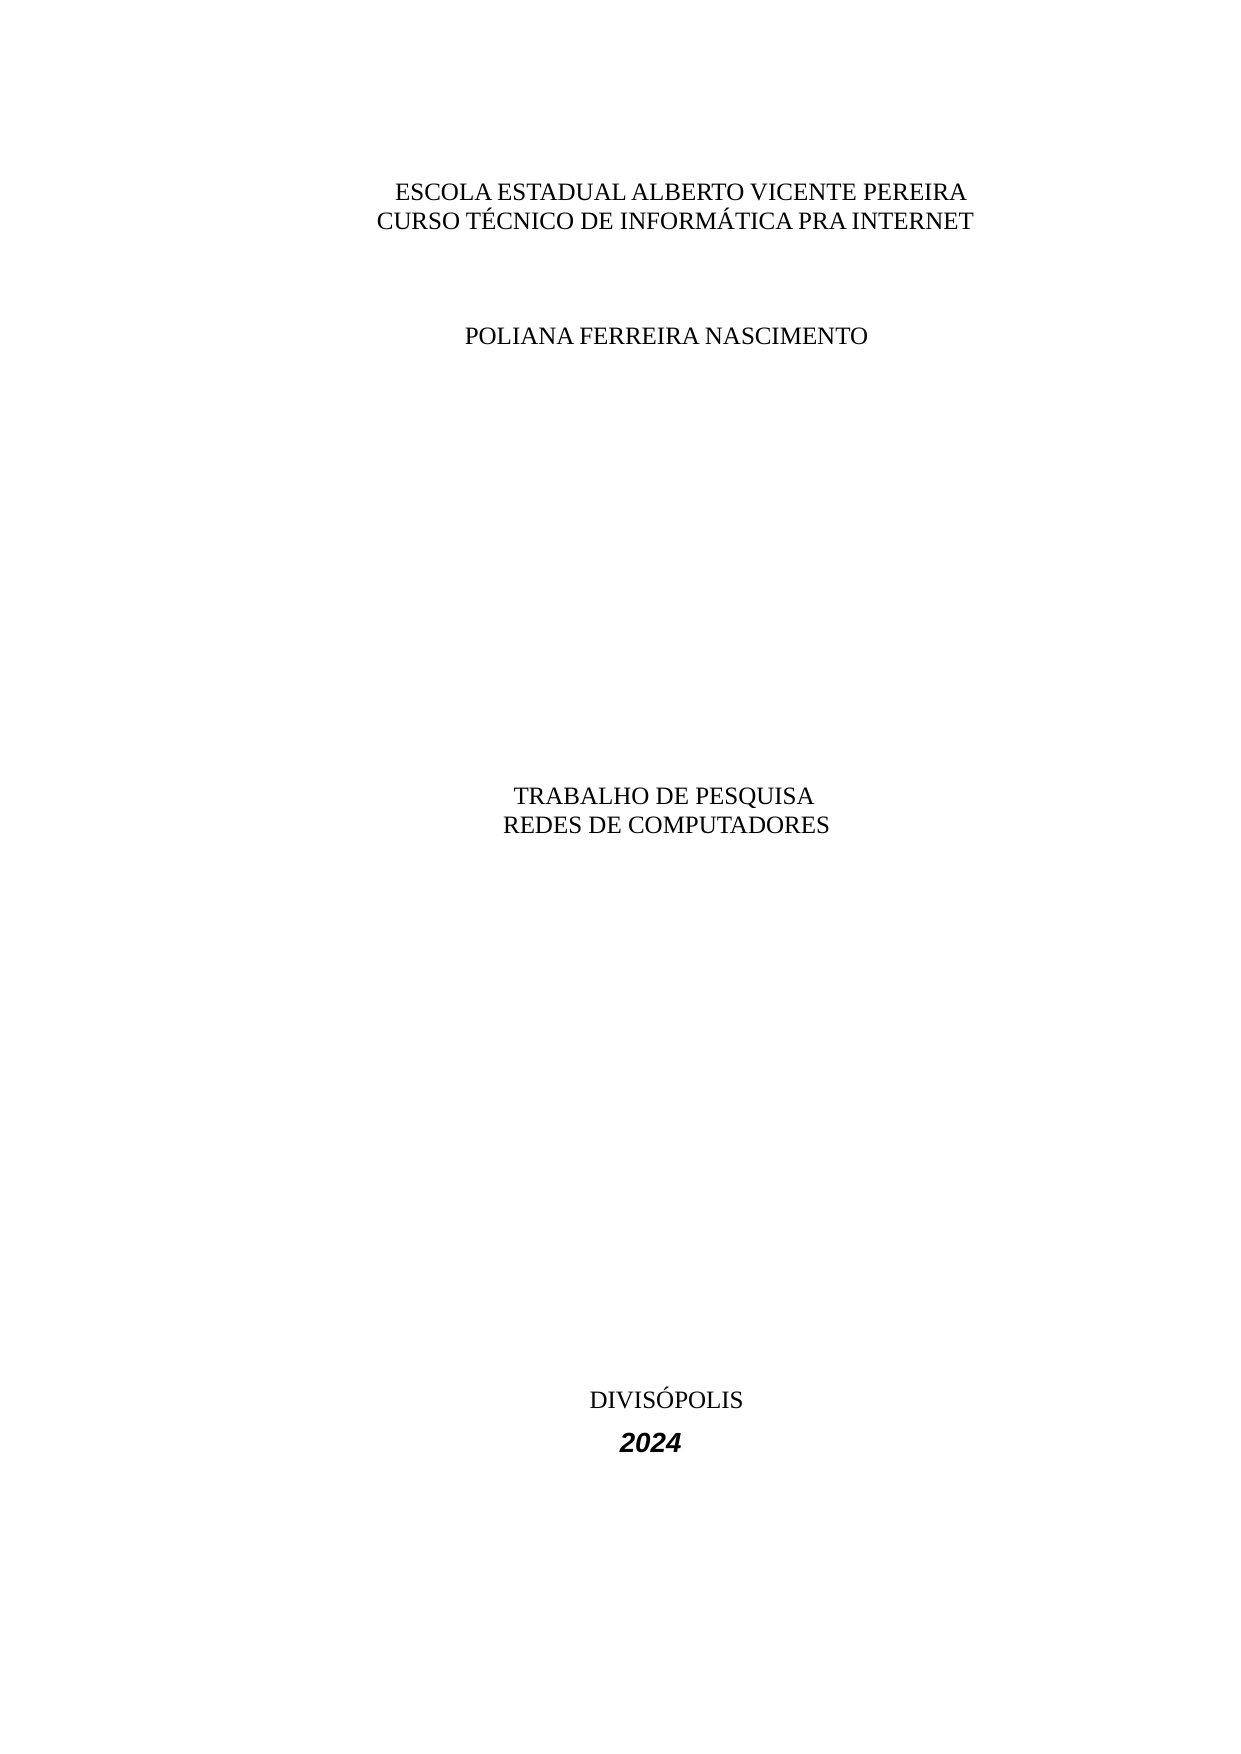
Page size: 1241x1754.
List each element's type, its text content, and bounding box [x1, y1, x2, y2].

text ESCOLA ESTADUAL ALBERTO VICENTE PEREIRA [181, 177, 1122, 206]
subtitle 2024 [181, 1426, 1122, 1458]
text REDES DE COMPUTADORES [211, 810, 1122, 838]
text POLIANA FERREIRA NASCIMENTO [211, 321, 1122, 350]
text TRABALHO DE PESQUISA [211, 781, 1122, 810]
text CURSO TÉCNICO DE INFORMÁTICA PRA INTERNET [228, 206, 1122, 235]
text DIVISÓPOLIS [211, 1385, 1122, 1413]
